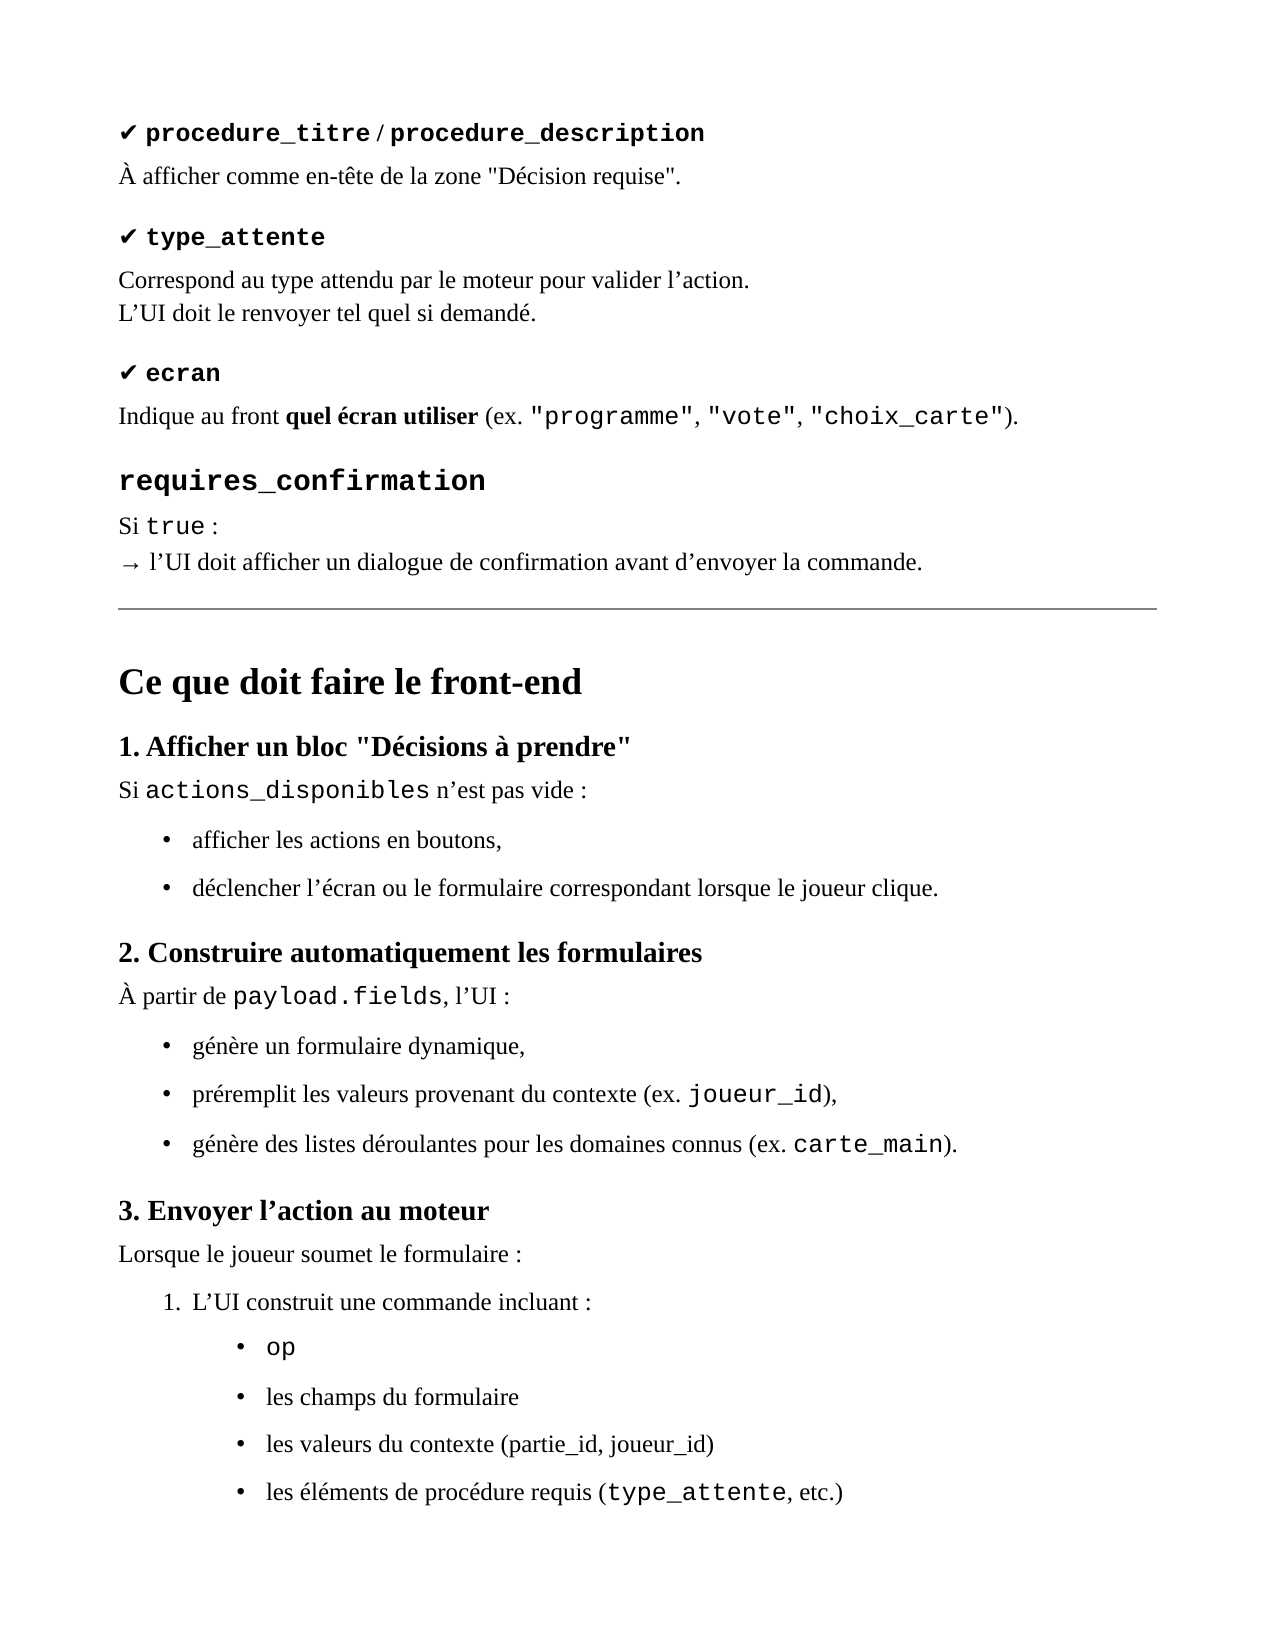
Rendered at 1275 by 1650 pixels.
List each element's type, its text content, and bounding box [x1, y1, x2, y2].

list L’UI construit une commande incluant : [162, 1287, 1157, 1316]
list afficher les actions en boutons, [162, 826, 1157, 854]
list op [236, 1335, 1157, 1363]
list les champs du formulaire [236, 1382, 1157, 1411]
subtitle ✔️ ecran [118, 358, 1157, 389]
subtitle 2. Construire automatiquement les formulaires [118, 935, 1157, 969]
subtitle 3. Envoyer l’action au moteur [118, 1193, 1157, 1227]
list préremplit les valeurs provenant du contexte (ex. joueur_id), [162, 1079, 1157, 1110]
subtitle Ce que doit faire le front-end [118, 659, 1157, 702]
text Correspond au type attendu par le moteur pour valider l’action. L’UI doit le renvoyer tel quel si demandé. [118, 265, 1157, 327]
list les éléments de procédure requis (type_attente, etc.) [236, 1477, 1157, 1508]
text À afficher comme en-tête de la zone "Décision requise". [118, 161, 1157, 190]
text Si actions_disponibles n’est pas vide : [118, 776, 1157, 806]
subtitle ✔️ procedure_titre / procedure_description [118, 118, 1157, 149]
text À partir de payload.fields, l’UI : [118, 981, 1157, 1012]
text Lorsque le joueur soumet le formulaire : [118, 1239, 1157, 1268]
text Si true : → l’UI doit afficher un dialogue de confirmation avant d’envoyer la commande. [118, 511, 1157, 575]
subtitle requires_confirmation [118, 466, 1157, 499]
list déclencher l’écran ou le formulaire correspondant lorsque le joueur clique. [162, 873, 1157, 902]
list génère des listes déroulantes pour les domaines connus (ex. carte_main). [162, 1129, 1157, 1160]
subtitle ✔️ type_attente [118, 222, 1157, 252]
list génère un formulaire dynamique, [162, 1031, 1157, 1060]
list les valeurs du contexte (partie_id, joueur_id) [236, 1429, 1157, 1458]
text Indique au front quel écran utiliser (ex. "programme", "vote", "choix_carte"). [118, 401, 1157, 432]
subtitle 1. Afficher un bloc "Décisions à prendre" [118, 729, 1157, 763]
